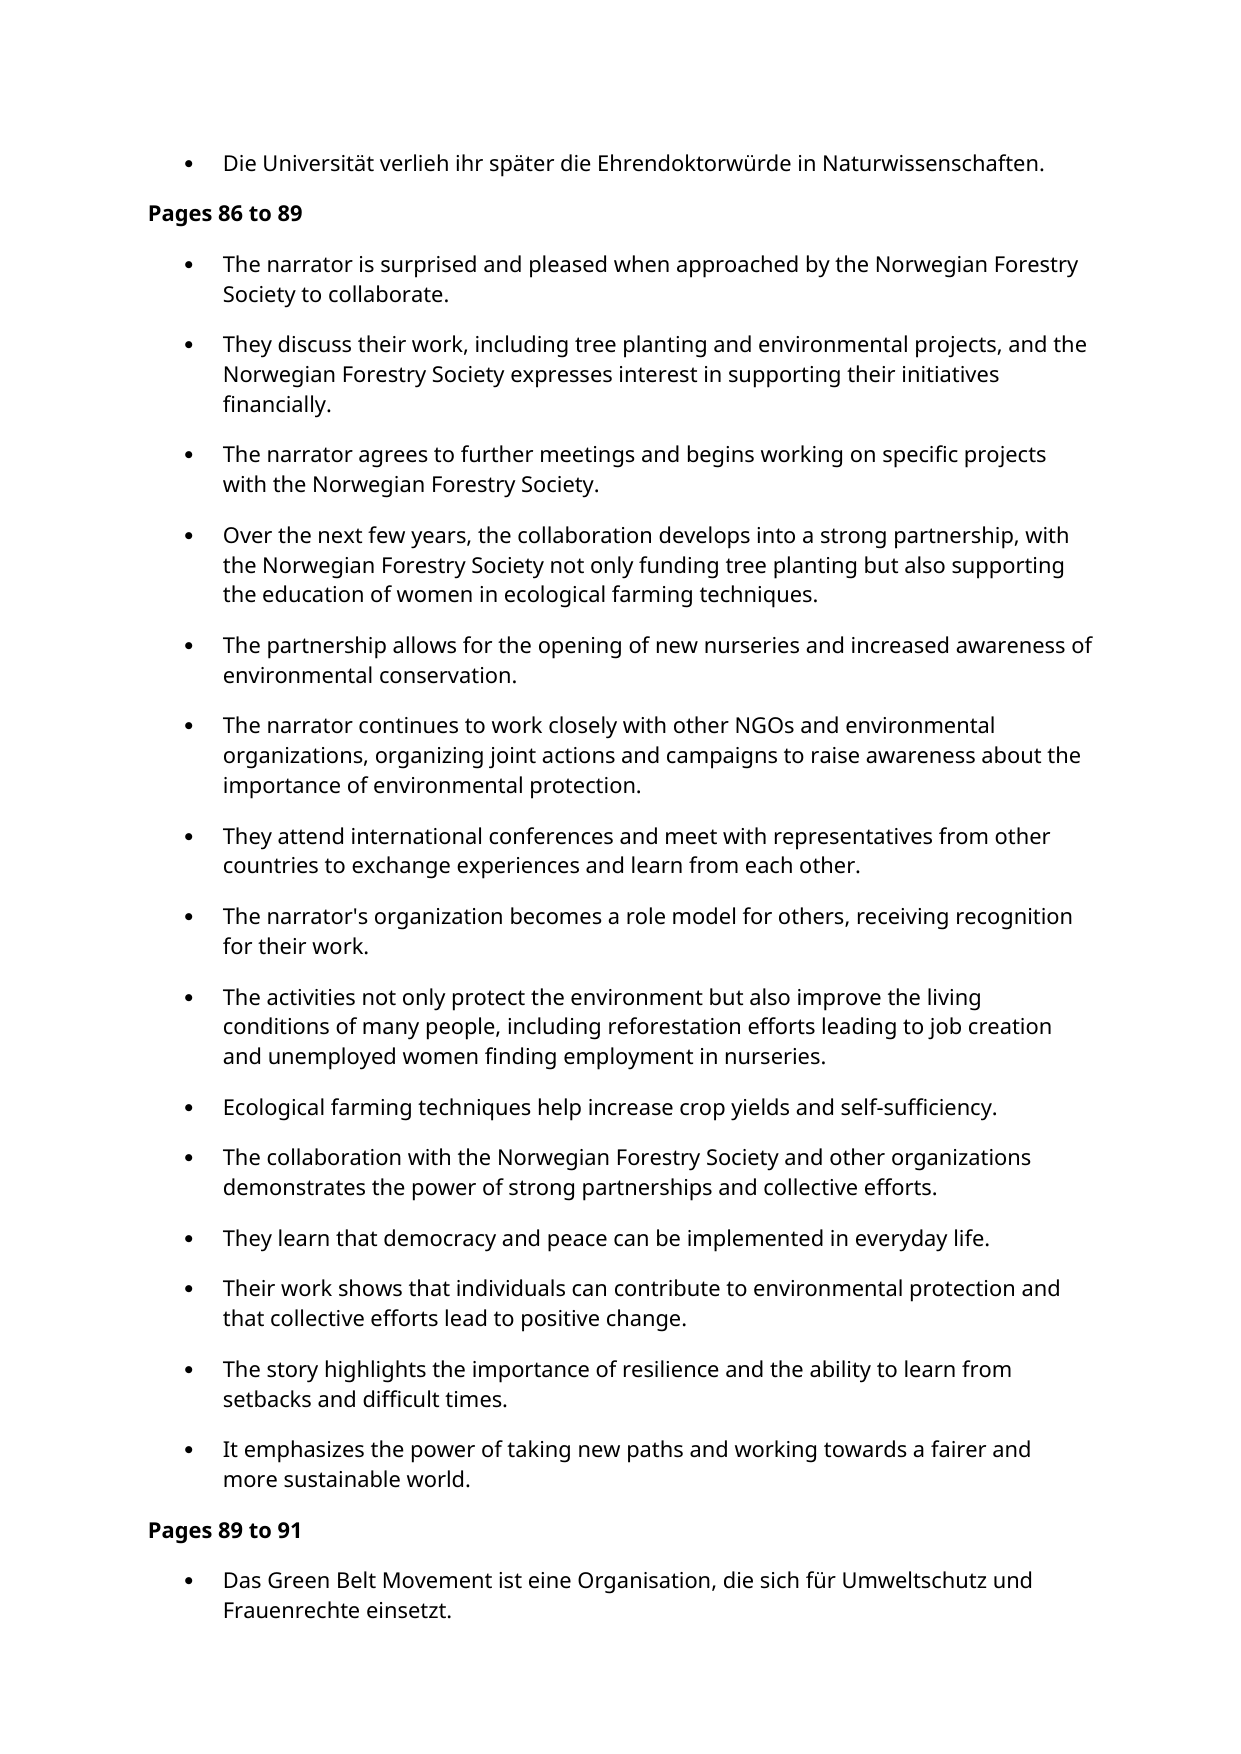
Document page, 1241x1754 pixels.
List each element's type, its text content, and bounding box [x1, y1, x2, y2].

list It emphasizes the power of taking new paths and working towards a fairer and more sustainable world. [185, 1434, 1093, 1494]
list Das Green Belt Movement ist eine Organisation, die sich für Umweltschutz und Frauenrechte einsetzt. [185, 1565, 1093, 1625]
list The collaboration with the Norwegian Forestry Society and other organizations demonstrates the power of strong partnerships and collective efforts. [185, 1142, 1093, 1202]
text Pages 86 to 89 [148, 198, 1093, 228]
list Their work shows that individuals can contribute to environmental protection and that collective efforts lead to positive change. [185, 1273, 1093, 1333]
list They learn that democracy and peace can be implemented in everyday life. [185, 1223, 1093, 1253]
list The narrator is surprised and pleased when approached by the Norwegian Forestry Society to collaborate. [185, 249, 1093, 308]
list The narrator's organization becomes a role model for others, receiving recognition for their work. [185, 901, 1093, 961]
list Ecological farming techniques help increase crop yields and self-sufficiency. [185, 1092, 1093, 1122]
list Over the next few years, the collaboration develops into a strong partnership, with the Norwegian Forestry Society not only funding tree planting but also supporting the education of women in ecological farming techniques. [185, 520, 1093, 609]
text Pages 89 to 91 [148, 1515, 1093, 1544]
list The partnership allows for the opening of new nurseries and increased awareness of environmental conservation. [185, 630, 1093, 690]
list Die Universität verlieh ihr später die Ehrendoktorwürde in Naturwissenschaften. [185, 148, 1093, 177]
list The story highlights the importance of resilience and the ability to learn from setbacks and difficult times. [185, 1354, 1093, 1413]
list The narrator agrees to further meetings and begins working on specific projects with the Norwegian Forestry Society. [185, 439, 1093, 499]
list They attend international conferences and meet with representatives from other countries to exchange experiences and learn from each other. [185, 821, 1093, 880]
list The activities not only protect the environment but also improve the living conditions of many people, including reforestation efforts leading to job creation and unemployed women finding employment in nurseries. [185, 982, 1093, 1071]
list They discuss their work, including tree planting and environmental projects, and the Norwegian Forestry Society expresses interest in supporting their initiatives financially. [185, 329, 1093, 419]
list The narrator continues to work closely with other NGOs and environmental organizations, organizing joint actions and campaigns to raise awareness about the importance of environmental protection. [185, 711, 1093, 800]
